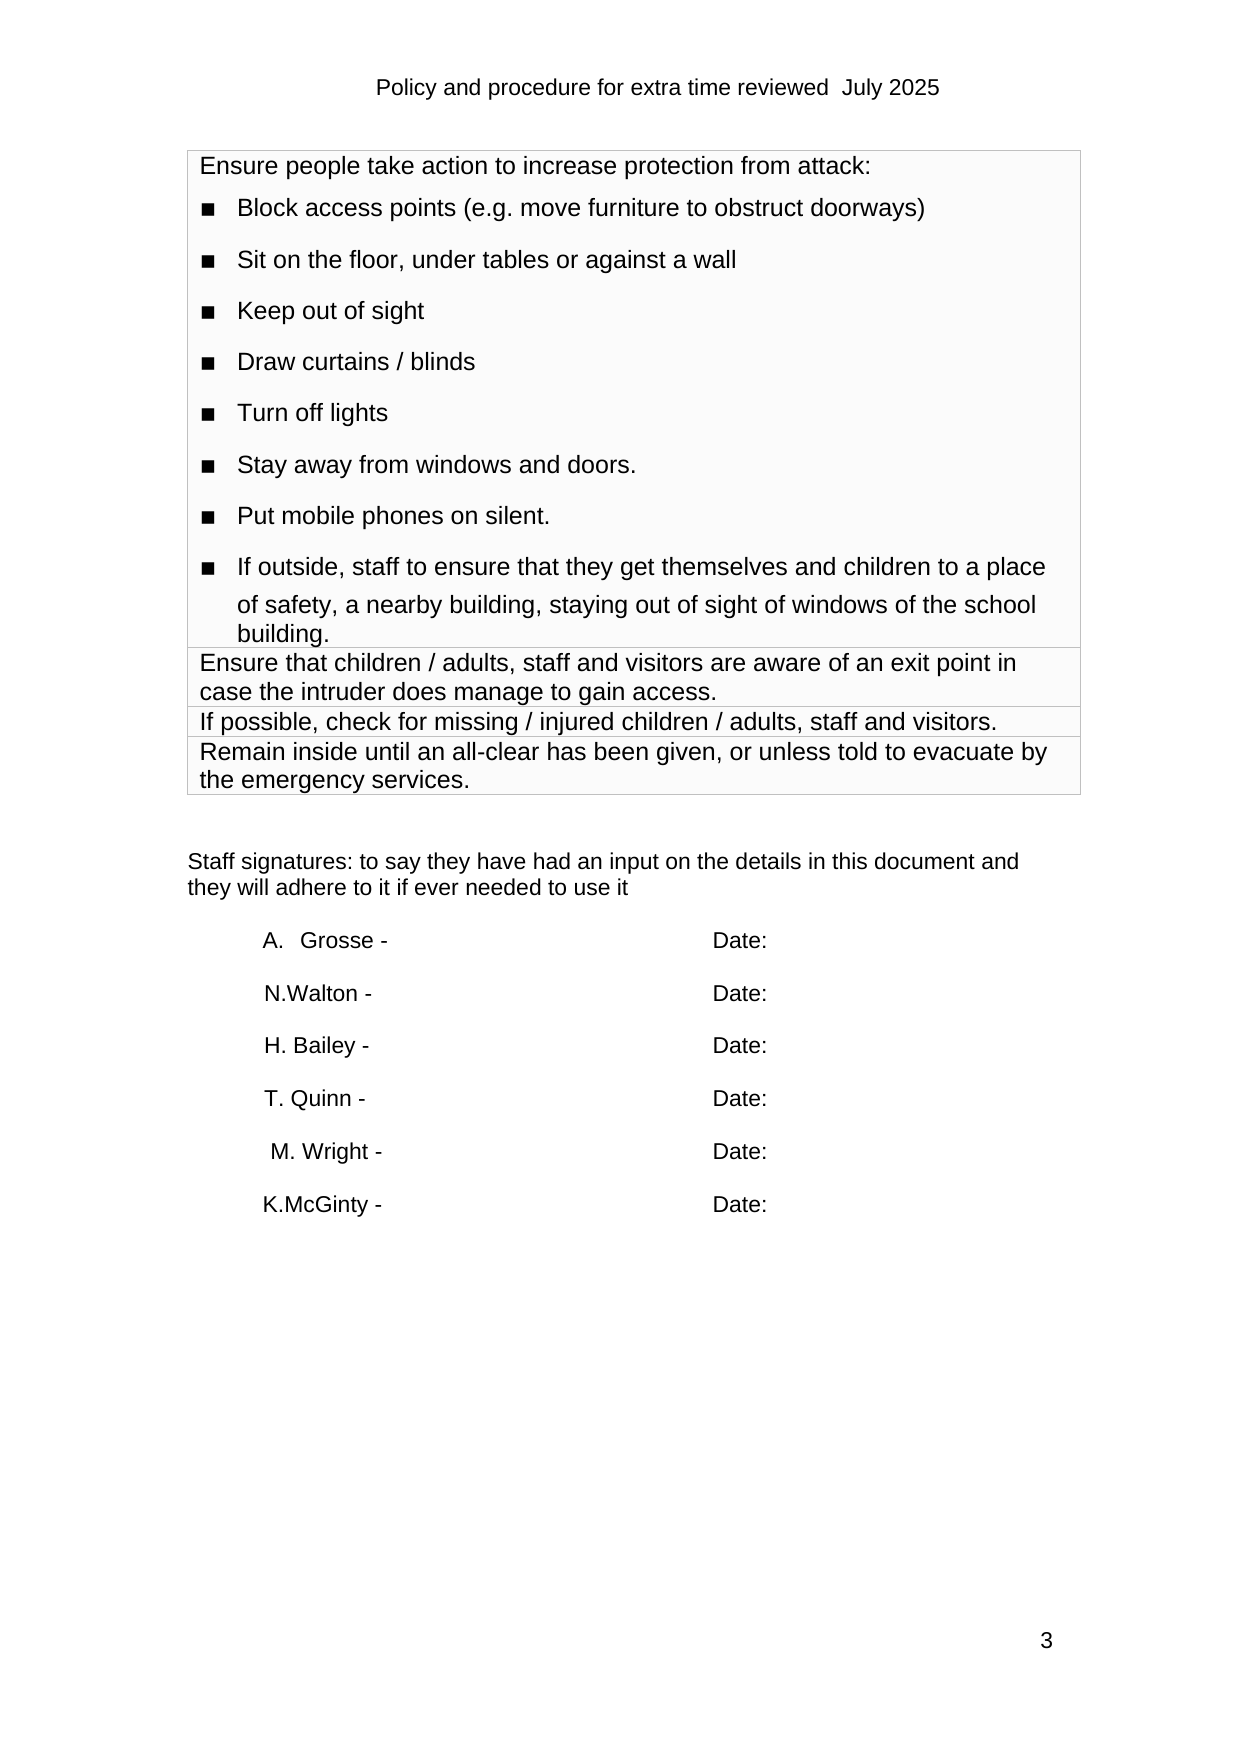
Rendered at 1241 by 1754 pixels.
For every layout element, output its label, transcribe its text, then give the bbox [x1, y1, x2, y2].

text Staff signatures: to say they have had an input on the details in this document and they will adhere to it if ever needed to use it [187, 848, 1053, 901]
table_cell Remain inside until an all-clear has been given, or unless told to evacuate by the emergency services. [188, 737, 1080, 794]
text T. Quinn - Date: [187, 1085, 1053, 1111]
text N.Walton - Date: [187, 980, 1053, 1006]
table_cell If possible, check for missing / injured children / adults, staff and visitors. [188, 707, 1080, 736]
table_cell Ensure that children / adults, staff and visitors are aware of an exit point in case the intruder does manage to gain access. [188, 648, 1080, 706]
text H. Bailey - Date: [187, 1032, 1053, 1059]
list Grosse - Date: [262, 927, 1053, 953]
text K.McGinty - Date: [187, 1191, 1053, 1217]
text M. Wright - Date: [187, 1138, 1053, 1164]
table_cell Ensure people take action to increase protection from attack: Block access points (e.g. move furniture to obstruct doorways) Sit on the floor, under tables or against a wall Keep out of sight Draw curtains / blinds Turn off lights Stay away from windows and doors. Put mobile phones on silent. If outside, staff to ensure that they get themselves and children to a place of safety, a nearby building, staying out of sight of windows of the school building. [188, 151, 1080, 647]
